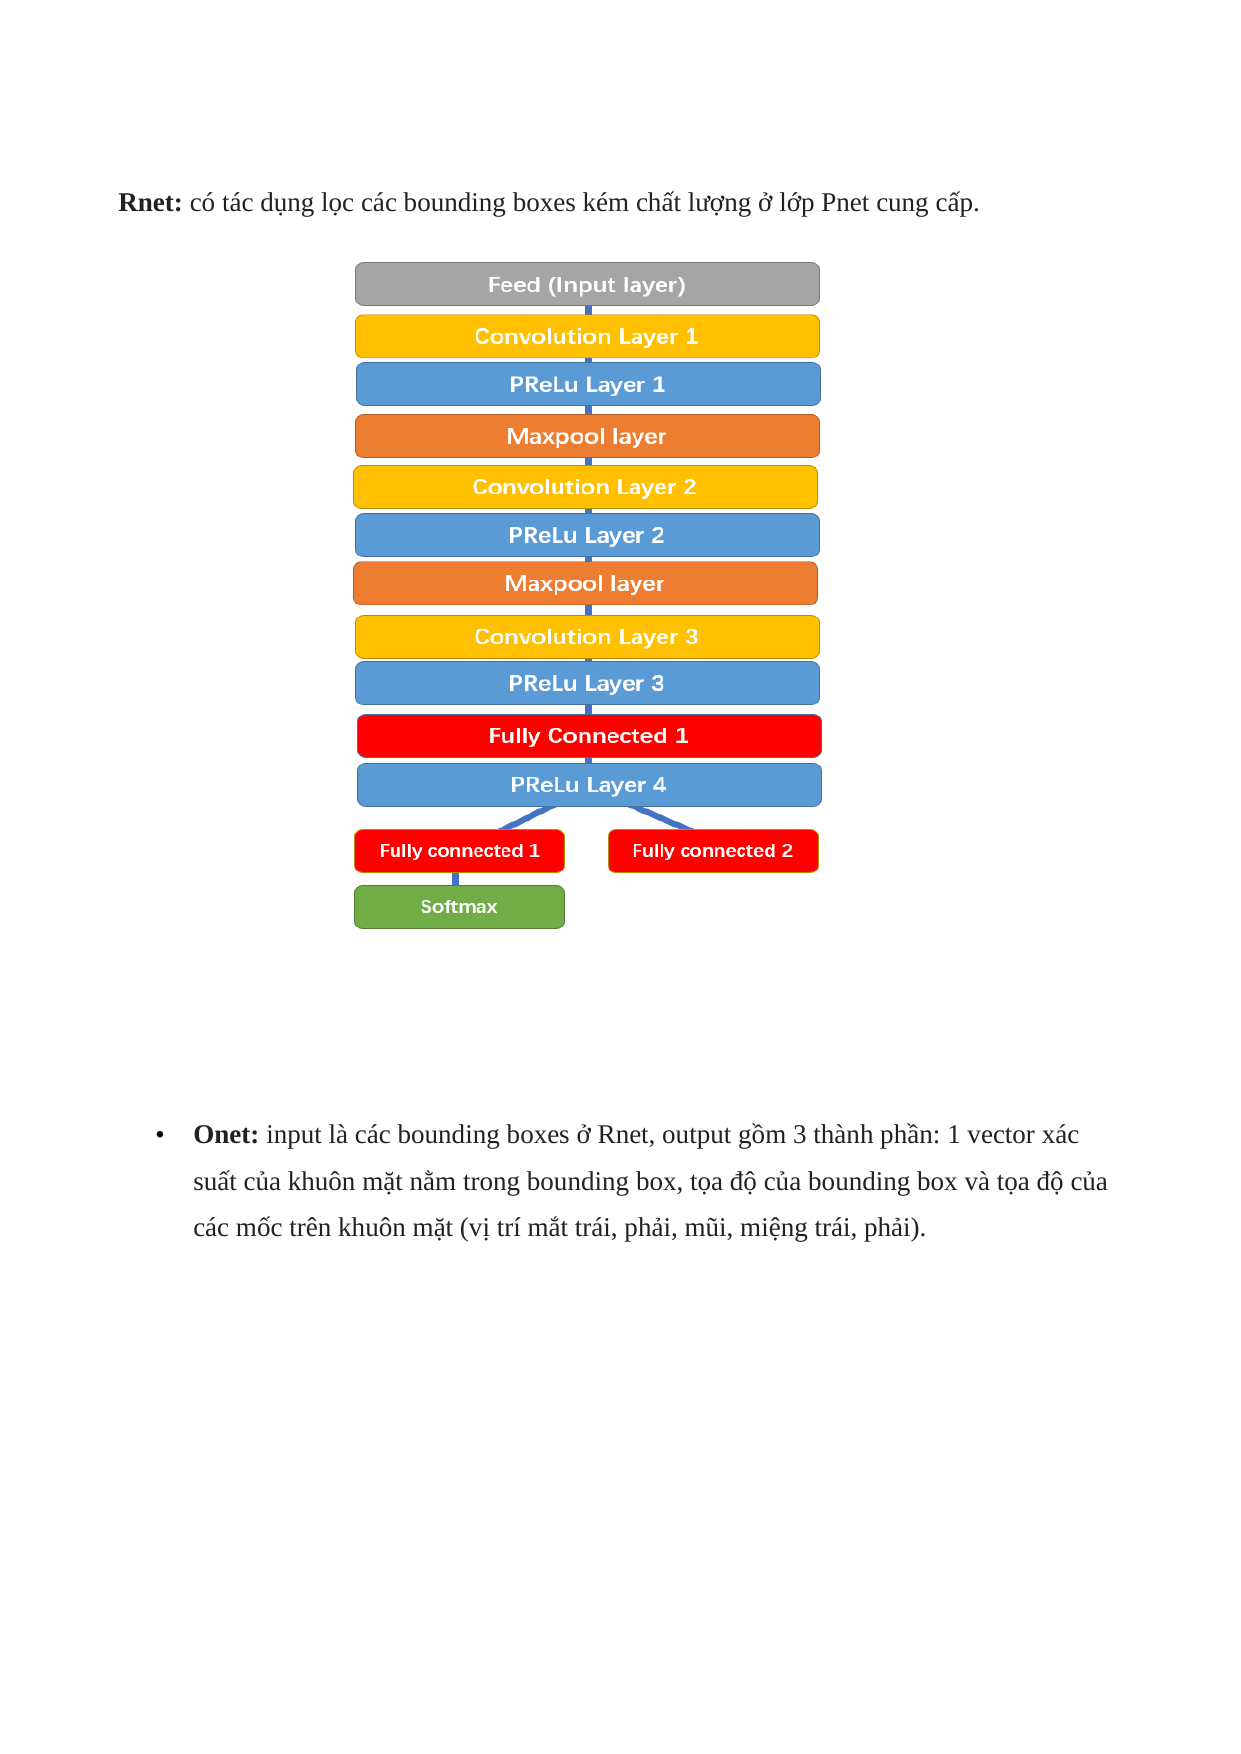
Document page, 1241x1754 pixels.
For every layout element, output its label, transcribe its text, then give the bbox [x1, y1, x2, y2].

list Onet: input là các bounding boxes ở Rnet, output gồm 3 thành phần: 1 vector xác suất của khuôn mặt nằm trong bounding box, tọa độ của bounding box và tọa độ của các mốc trên khuôn mặt (vị trí mắt trái, phải, mũi, miệng trái, phải). [156, 1118, 1122, 1242]
picture [343, 253, 848, 994]
text Rnet: có tác dụng lọc các bounding boxes kém chất lượng ở lớp Pnet cung cấp. [118, 186, 1122, 217]
